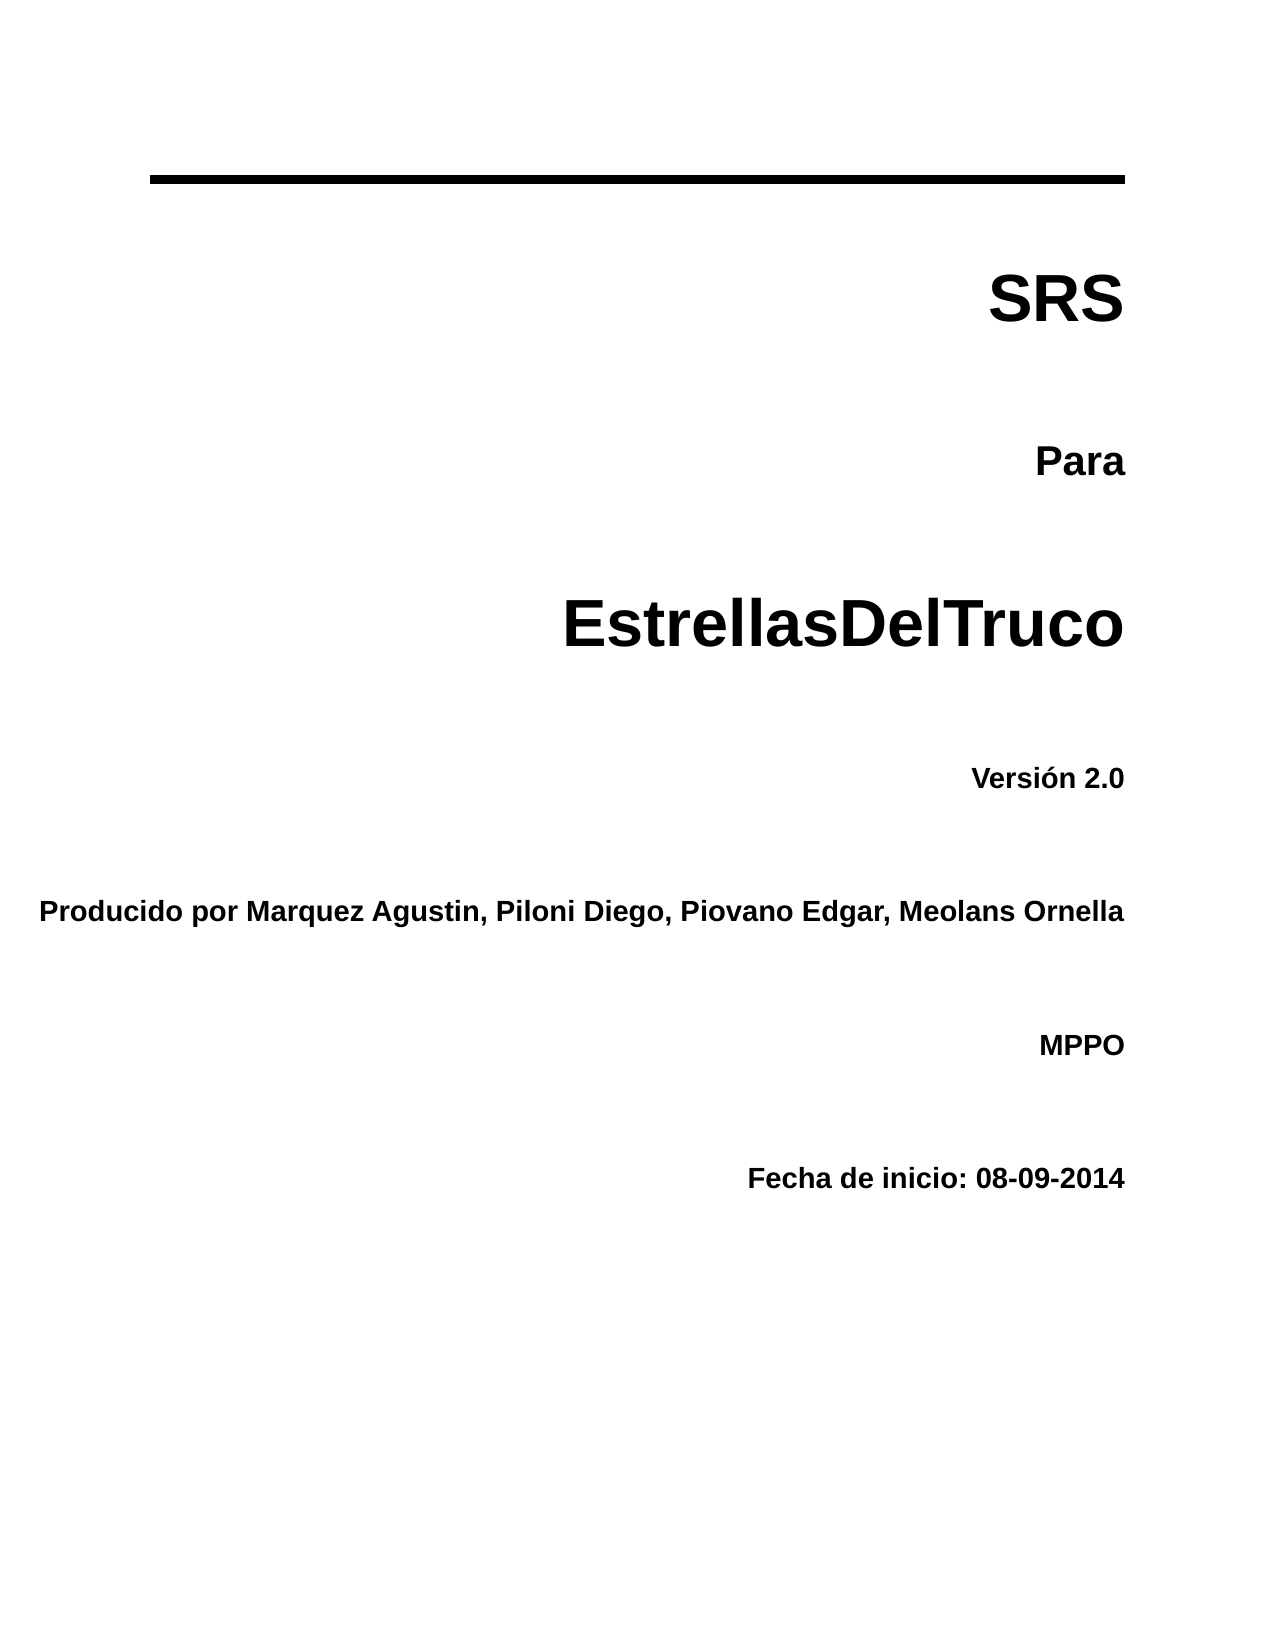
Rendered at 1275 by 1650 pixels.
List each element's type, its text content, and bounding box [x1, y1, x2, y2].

subtitle EstrellasDelTruco [150, 584, 1125, 661]
text Producido por Marquez Agustin, Piloni Diego, Piovano Edgar, Meolans Ornella [37, 894, 1125, 928]
subtitle Para [150, 436, 1125, 484]
subtitle SRS [150, 259, 1125, 336]
text MPPO [150, 1028, 1125, 1061]
text Fecha de inicio: 08-09-2014 [150, 1161, 1125, 1195]
text Versión 2.0 [37, 761, 1125, 794]
